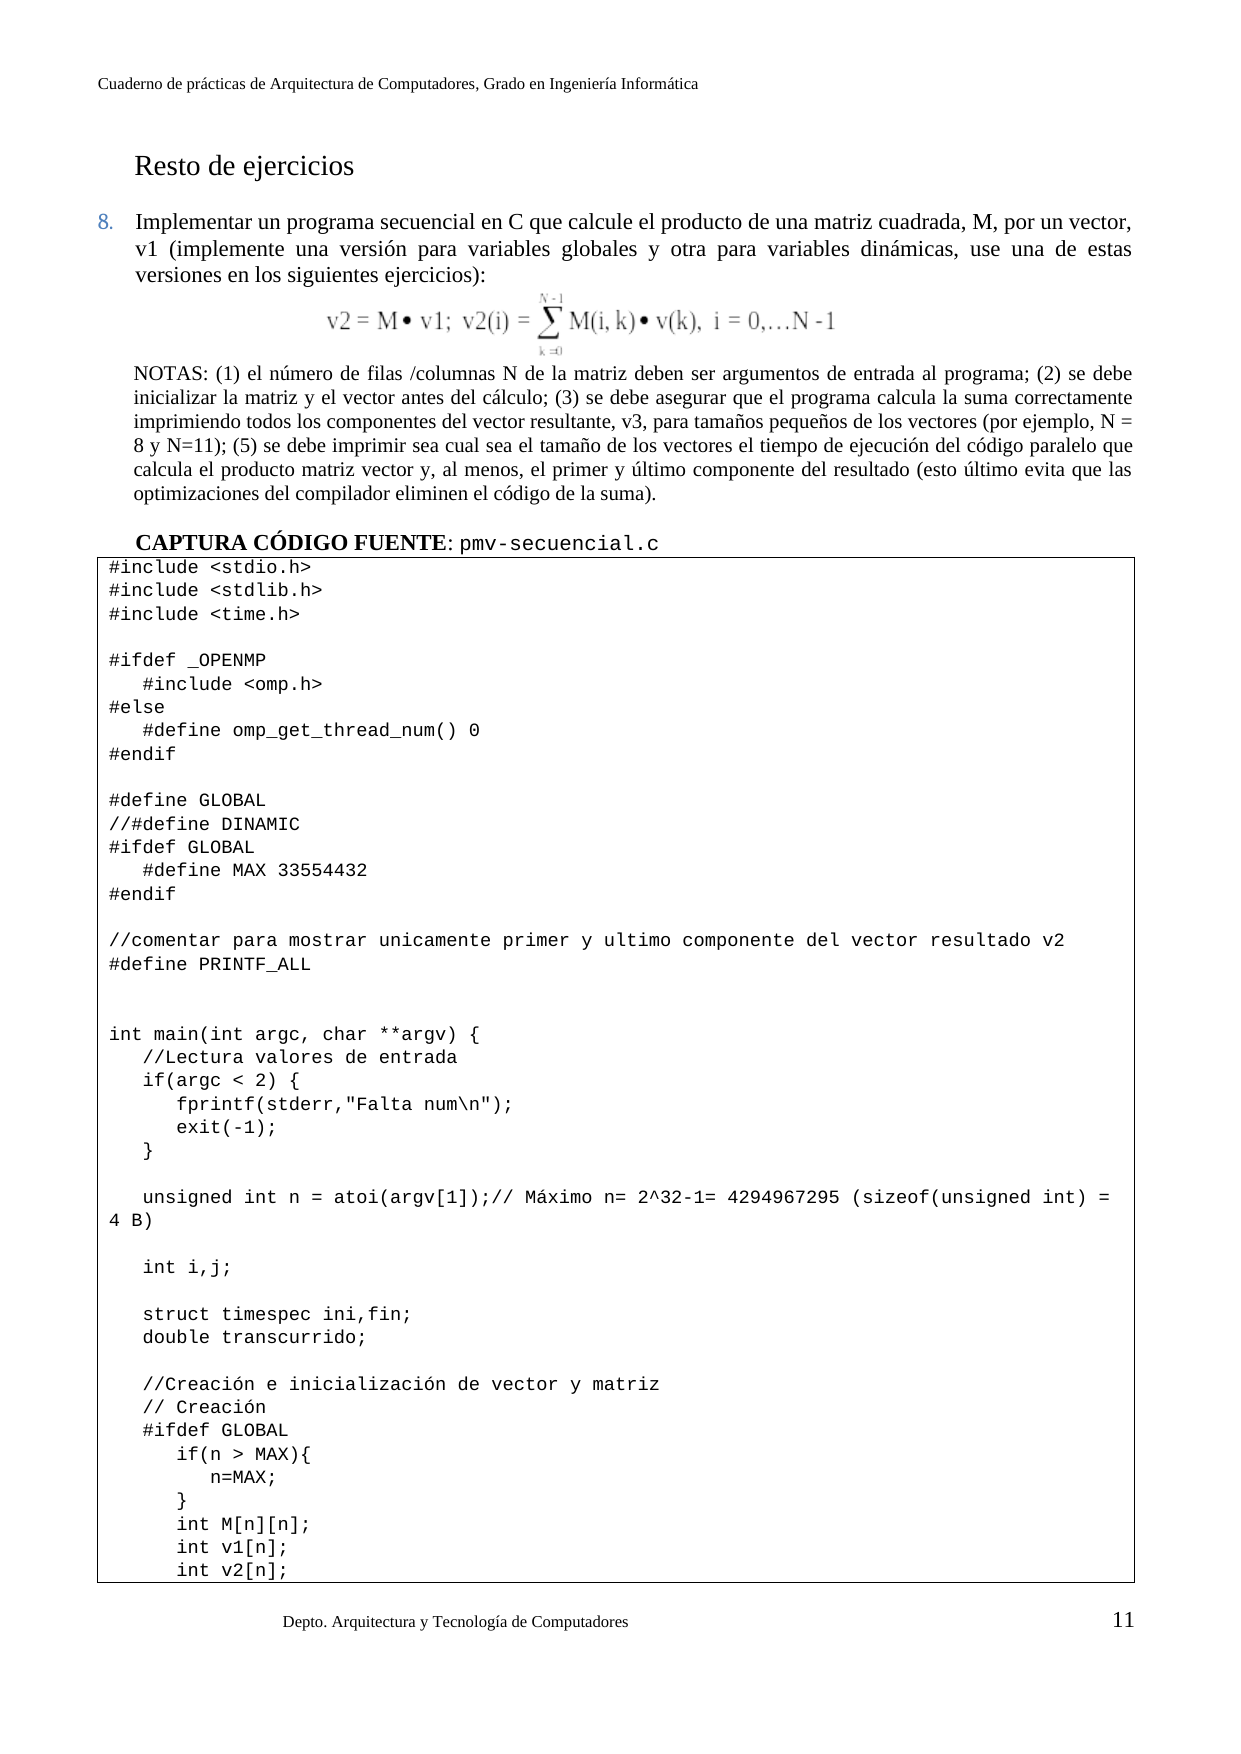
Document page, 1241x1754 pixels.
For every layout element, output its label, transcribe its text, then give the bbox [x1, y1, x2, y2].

subtitle Resto de ejercicios [98, 148, 1135, 181]
text CAPTURA CÓDIGO FUENTE: pmv-secuencial.c [135, 529, 1135, 557]
table_header #include <stdio.h> #include <stdlib.h> #include <time.h> #ifdef _OPENMP #include <omp.h> #else #define omp_get_thread_num() 0 #endif #define GLOBAL //#define DINAMIC #ifdef GLOBAL #define MAX 33554432 #endif //comentar para mostrar unicamente primer y ultimo componente del vector resultado v2 #define PRINTF_ALL int main(int argc, char **argv) { //Lectura valores de entrada if(argc < 2) { fprintf(stderr,"Falta num\n"); exit(-1); } unsigned int n = atoi(argv[1]);// Máximo n= 2^32-1= 4294967295 (sizeof(unsigned int) = 4 B) int i,j; struct timespec ini,fin; double transcurrido; //Creación e inicialización de vector y matriz // Creación #ifdef GLOBAL if(n > MAX){ n=MAX; } int M[n][n]; int v1[n]; int v2[n]; [98, 558, 1134, 1582]
text NOTAS: (1) el número de filas /columnas N de la matriz deben ser argumentos de entrada al programa; (2) se debe inicializar la matriz y el vector antes del cálculo; (3) se debe asegurar que el programa calcula la suma correctamente imprimiendo todos los componentes del vector resultante, v3, para tamaños pequeños de los vectores (por ejemplo, N = 8 y N=11); (5) se debe imprimir sea cual sea el tamaño de los vectores el tiempo de ejecución del código paralelo que calcula el producto matriz vector y, al menos, el primer y último componente del resultado (esto último evita que las optimizaciones del compilador eliminen el código de la suma). [133, 361, 1135, 505]
list Implementar un programa secuencial en C que calcule el producto de una matriz cuadrada, M, por un vector, v1 (implemente una versión para variables globales y otra para variables dinámicas, use una de estas versiones en los siguientes ejercicios): [98, 208, 1135, 288]
